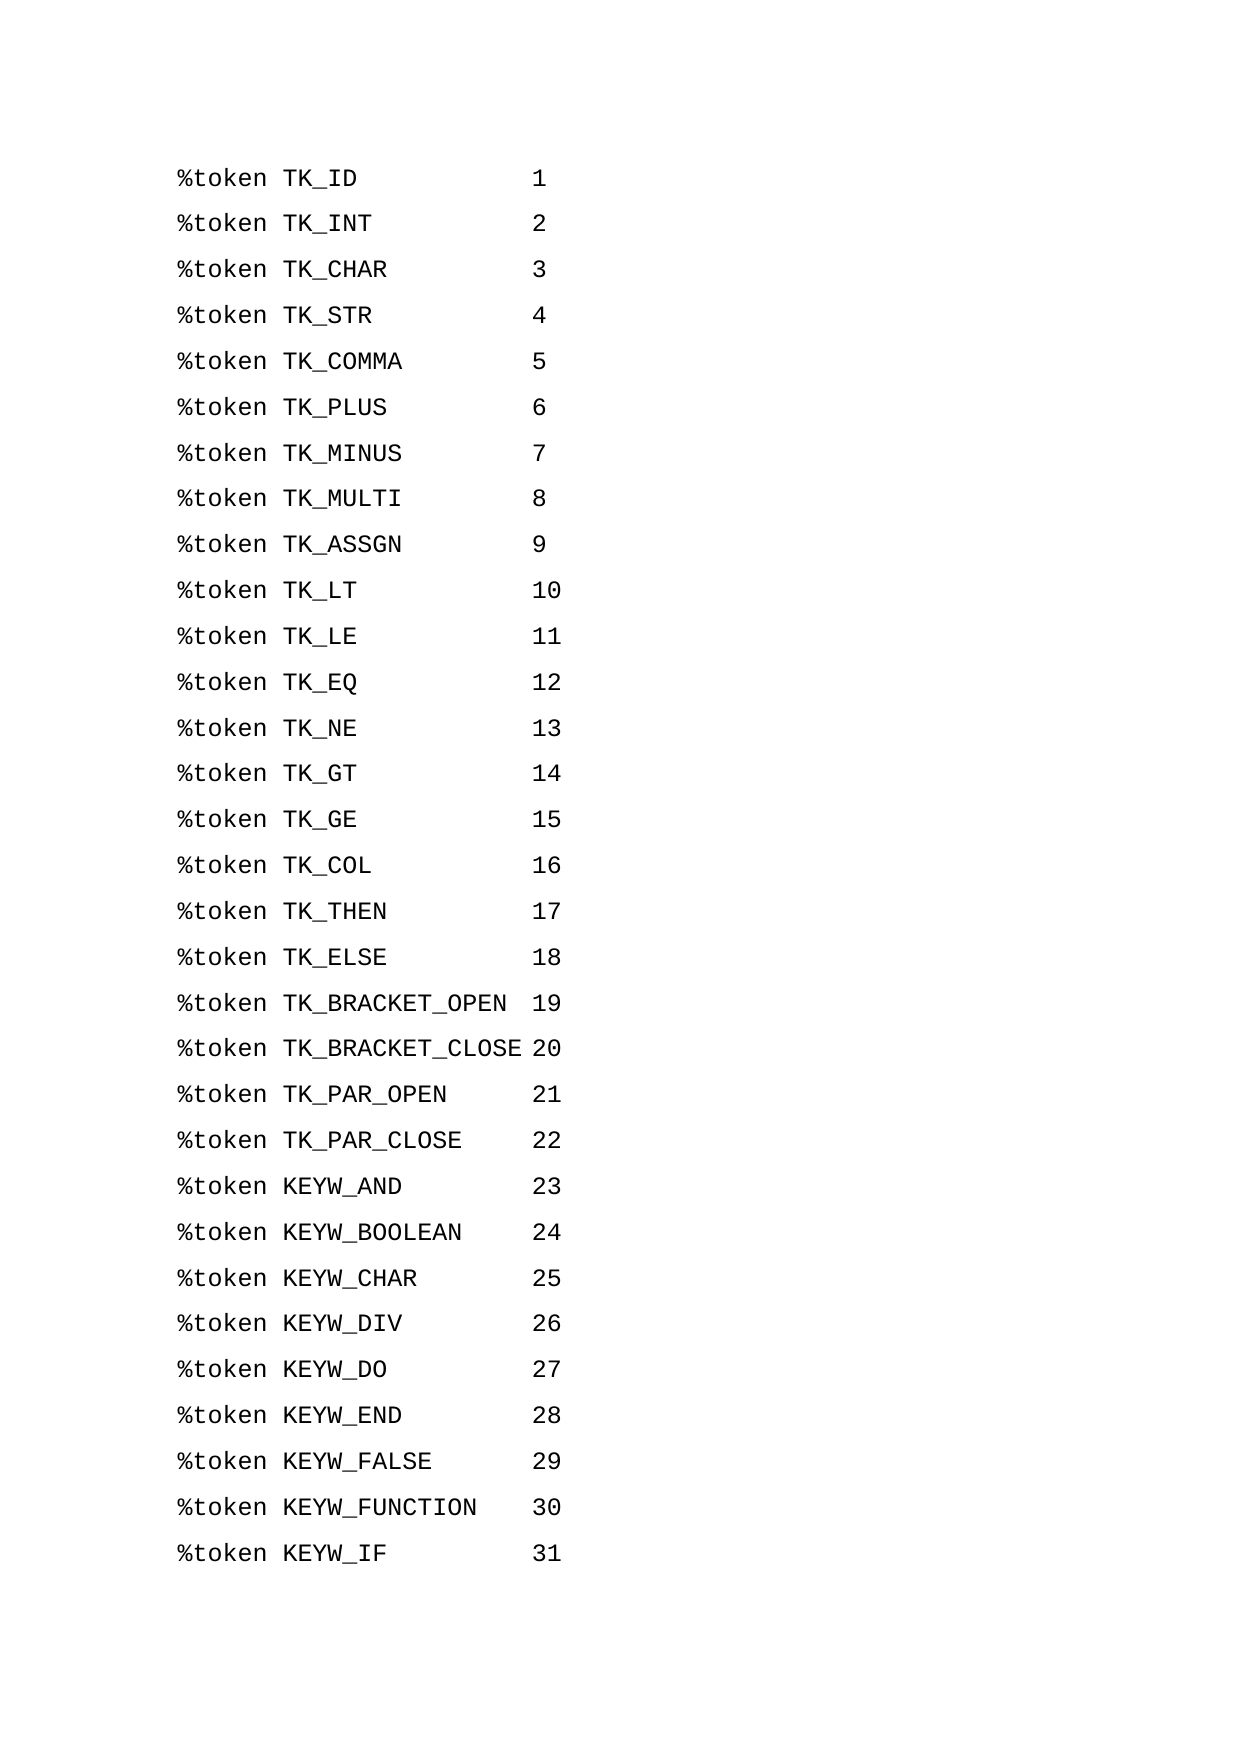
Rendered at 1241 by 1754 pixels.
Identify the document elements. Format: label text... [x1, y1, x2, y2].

text %token TK_CHAR 3 [177, 252, 1063, 285]
text %token KEYW_AND 23 [177, 1168, 1063, 1202]
text %token KEYW_FALSE 29 [177, 1443, 1063, 1477]
text %token TK_EQ 12 [177, 664, 1063, 698]
text %token TK_PAR_CLOSE 22 [177, 1123, 1063, 1156]
text %token TK_ASSGN 9 [177, 527, 1063, 560]
text %token TK_COMMA 5 [177, 343, 1063, 377]
text %token TK_MULTI 8 [177, 481, 1063, 514]
text %token TK_ID 1 [177, 160, 1063, 193]
text %token TK_STR 4 [177, 298, 1063, 331]
text %token TK_MINUS 7 [177, 435, 1063, 468]
text %token TK_ELSE 18 [177, 939, 1063, 973]
text %token TK_THEN 17 [177, 893, 1063, 927]
text %token KEYW_CHAR 25 [177, 1260, 1063, 1293]
text %token TK_BRACKET_CLOSE 20 [177, 1031, 1063, 1064]
text %token TK_PLUS 6 [177, 389, 1063, 423]
text %token TK_NE 13 [177, 710, 1063, 743]
text %token TK_GE 15 [177, 802, 1063, 835]
text %token TK_INT 2 [177, 206, 1063, 239]
text %token KEYW_DO 27 [177, 1352, 1063, 1385]
text %token TK_GT 14 [177, 756, 1063, 789]
text %token KEYW_BOOLEAN 24 [177, 1214, 1063, 1248]
text %token TK_COL 16 [177, 848, 1063, 881]
text %token KEYW_FUNCTION 30 [177, 1489, 1063, 1523]
text %token TK_BRACKET_OPEN 19 [177, 985, 1063, 1018]
text %token KEYW_END 28 [177, 1398, 1063, 1431]
text %token TK_LT 10 [177, 573, 1063, 606]
text %token TK_LE 11 [177, 618, 1063, 652]
text %token KEYW_DIV 26 [177, 1306, 1063, 1339]
text %token TK_PAR_OPEN 21 [177, 1077, 1063, 1110]
text %token KEYW_IF 31 [177, 1535, 1063, 1568]
